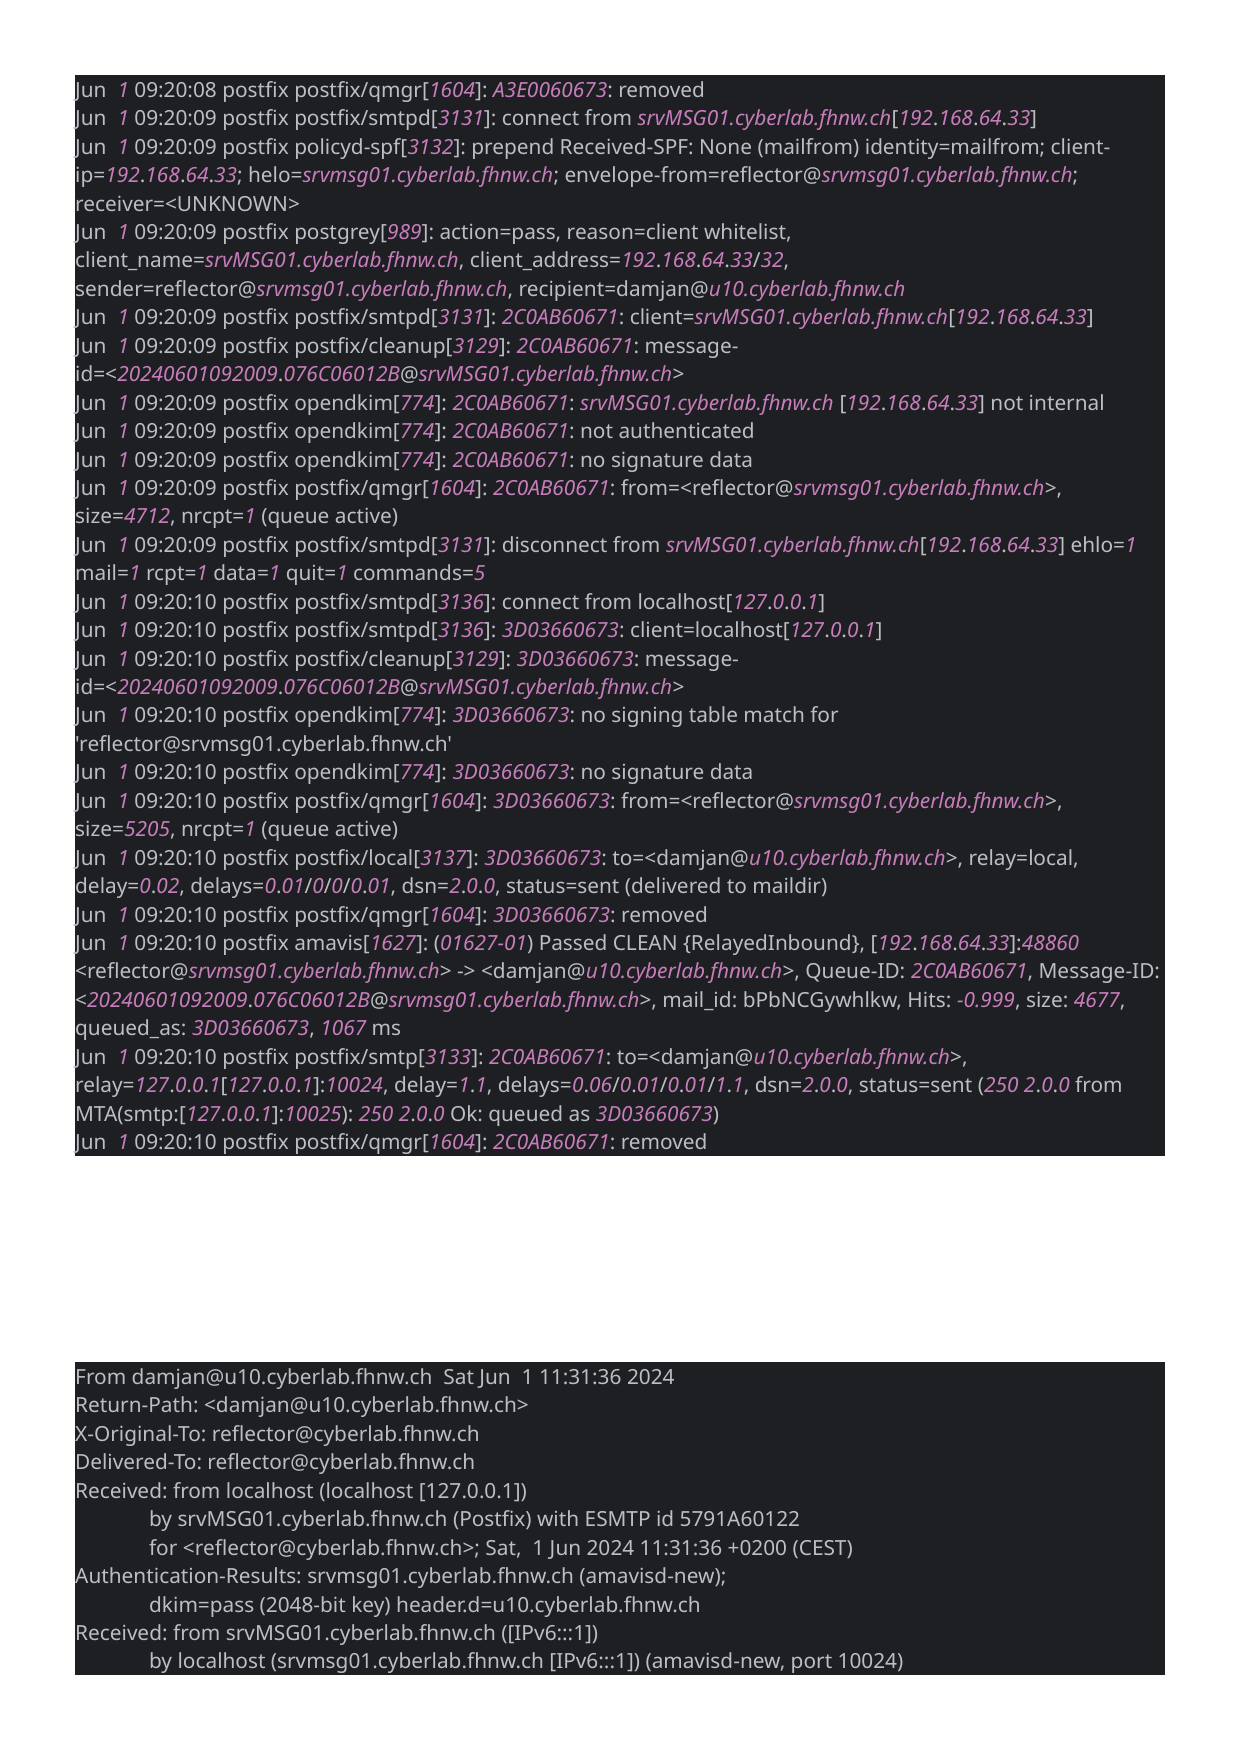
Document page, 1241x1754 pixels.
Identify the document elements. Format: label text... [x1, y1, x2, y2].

text Jun 1 09:20:08 postfix postfix/qmgr[1604]: A3E0060673: removed Jun 1 09:20:09 postfix postfix/smtpd[3131]: connect from srvMSG01.cyberlab.fhnw.ch[192.168.64.33] Jun 1 09:20:09 postfix policyd-spf[3132]: prepend Received-SPF: None (mailfrom) identity=mailfrom; client-ip=192.168.64.33; helo=srvmsg01.cyberlab.fhnw.ch; envelope-from=reflector@srvmsg01.cyberlab.fhnw.ch; receiver=<UNKNOWN> Jun 1 09:20:09 postfix postgrey[989]: action=pass, reason=client whitelist, client_name=srvMSG01.cyberlab.fhnw.ch, client_address=192.168.64.33/32, sender=reflector@srvmsg01.cyberlab.fhnw.ch, recipient=damjan@u10.cyberlab.fhnw.ch Jun 1 09:20:09 postfix postfix/smtpd[3131]: 2C0AB60671: client=srvMSG01.cyberlab.fhnw.ch[192.168.64.33] Jun 1 09:20:09 postfix postfix/cleanup[3129]: 2C0AB60671: message-id=<20240601092009.076C06012B@srvMSG01.cyberlab.fhnw.ch> Jun 1 09:20:09 postfix opendkim[774]: 2C0AB60671: srvMSG01.cyberlab.fhnw.ch [192.168.64.33] not internal Jun 1 09:20:09 postfix opendkim[774]: 2C0AB60671: not authenticated Jun 1 09:20:09 postfix opendkim[774]: 2C0AB60671: no signature data Jun 1 09:20:09 postfix postfix/qmgr[1604]: 2C0AB60671: from=<reflector@srvmsg01.cyberlab.fhnw.ch>, size=4712, nrcpt=1 (queue active) Jun 1 09:20:09 postfix postfix/smtpd[3131]: disconnect from srvMSG01.cyberlab.fhnw.ch[192.168.64.33] ehlo=1 mail=1 rcpt=1 data=1 quit=1 commands=5 Jun 1 09:20:10 postfix postfix/smtpd[3136]: connect from localhost[127.0.0.1] Jun 1 09:20:10 postfix postfix/smtpd[3136]: 3D03660673: client=localhost[127.0.0.1] Jun 1 09:20:10 postfix postfix/cleanup[3129]: 3D03660673: message-id=<20240601092009.076C06012B@srvMSG01.cyberlab.fhnw.ch> Jun 1 09:20:10 postfix opendkim[774]: 3D03660673: no signing table match for 'reflector@srvmsg01.cyberlab.fhnw.ch' Jun 1 09:20:10 postfix opendkim[774]: 3D03660673: no signature data Jun 1 09:20:10 postfix postfix/qmgr[1604]: 3D03660673: from=<reflector@srvmsg01.cyberlab.fhnw.ch>, size=5205, nrcpt=1 (queue active) Jun 1 09:20:10 postfix postfix/local[3137]: 3D03660673: to=<damjan@u10.cyberlab.fhnw.ch>, relay=local, delay=0.02, delays=0.01/0/0/0.01, dsn=2.0.0, status=sent (delivered to maildir) Jun 1 09:20:10 postfix postfix/qmgr[1604]: 3D03660673: removed Jun 1 09:20:10 postfix amavis[1627]: (01627-01) Passed CLEAN {RelayedInbound}, [192.168.64.33]:48860 <reflector@srvmsg01.cyberlab.fhnw.ch> -> <damjan@u10.cyberlab.fhnw.ch>, Queue-ID: 2C0AB60671, Message-ID: <20240601092009.076C06012B@srvmsg01.cyberlab.fhnw.ch>, mail_id: bPbNCGywhlkw, Hits: -0.999, size: 4677, queued_as: 3D03660673, 1067 ms Jun 1 09:20:10 postfix postfix/smtp[3133]: 2C0AB60671: to=<damjan@u10.cyberlab.fhnw.ch>, relay=127.0.0.1[127.0.0.1]:10024, delay=1.1, delays=0.06/0.01/0.01/1.1, dsn=2.0.0, status=sent (250 2.0.0 from MTA(smtp:[127.0.0.1]:10025): 250 2.0.0 Ok: queued as 3D03660673) Jun 1 09:20:10 postfix postfix/qmgr[1604]: 2C0AB60671: removed [75, 75, 1165, 1156]
text From damjan@u10.cyberlab.fhnw.ch Sat Jun 1 11:31:36 2024 Return-Path: <damjan@u10.cyberlab.fhnw.ch> X-Original-To: reflector@cyberlab.fhnw.ch Delivered-To: reflector@cyberlab.fhnw.ch Received: from localhost (localhost [127.0.0.1]) by srvMSG01.cyberlab.fhnw.ch (Postfix) with ESMTP id 5791A60122 for <reflector@cyberlab.fhnw.ch>; Sat, 1 Jun 2024 11:31:36 +0200 (CEST) Authentication-Results: srvmsg01.cyberlab.fhnw.ch (amavisd-new); dkim=pass (2048-bit key) header.d=u10.cyberlab.fhnw.ch Received: from srvMSG01.cyberlab.fhnw.ch ([IPv6:::1]) by localhost (srvmsg01.cyberlab.fhnw.ch [IPv6:::1]) (amavisd-new, port 10024) [75, 1362, 1165, 1675]
